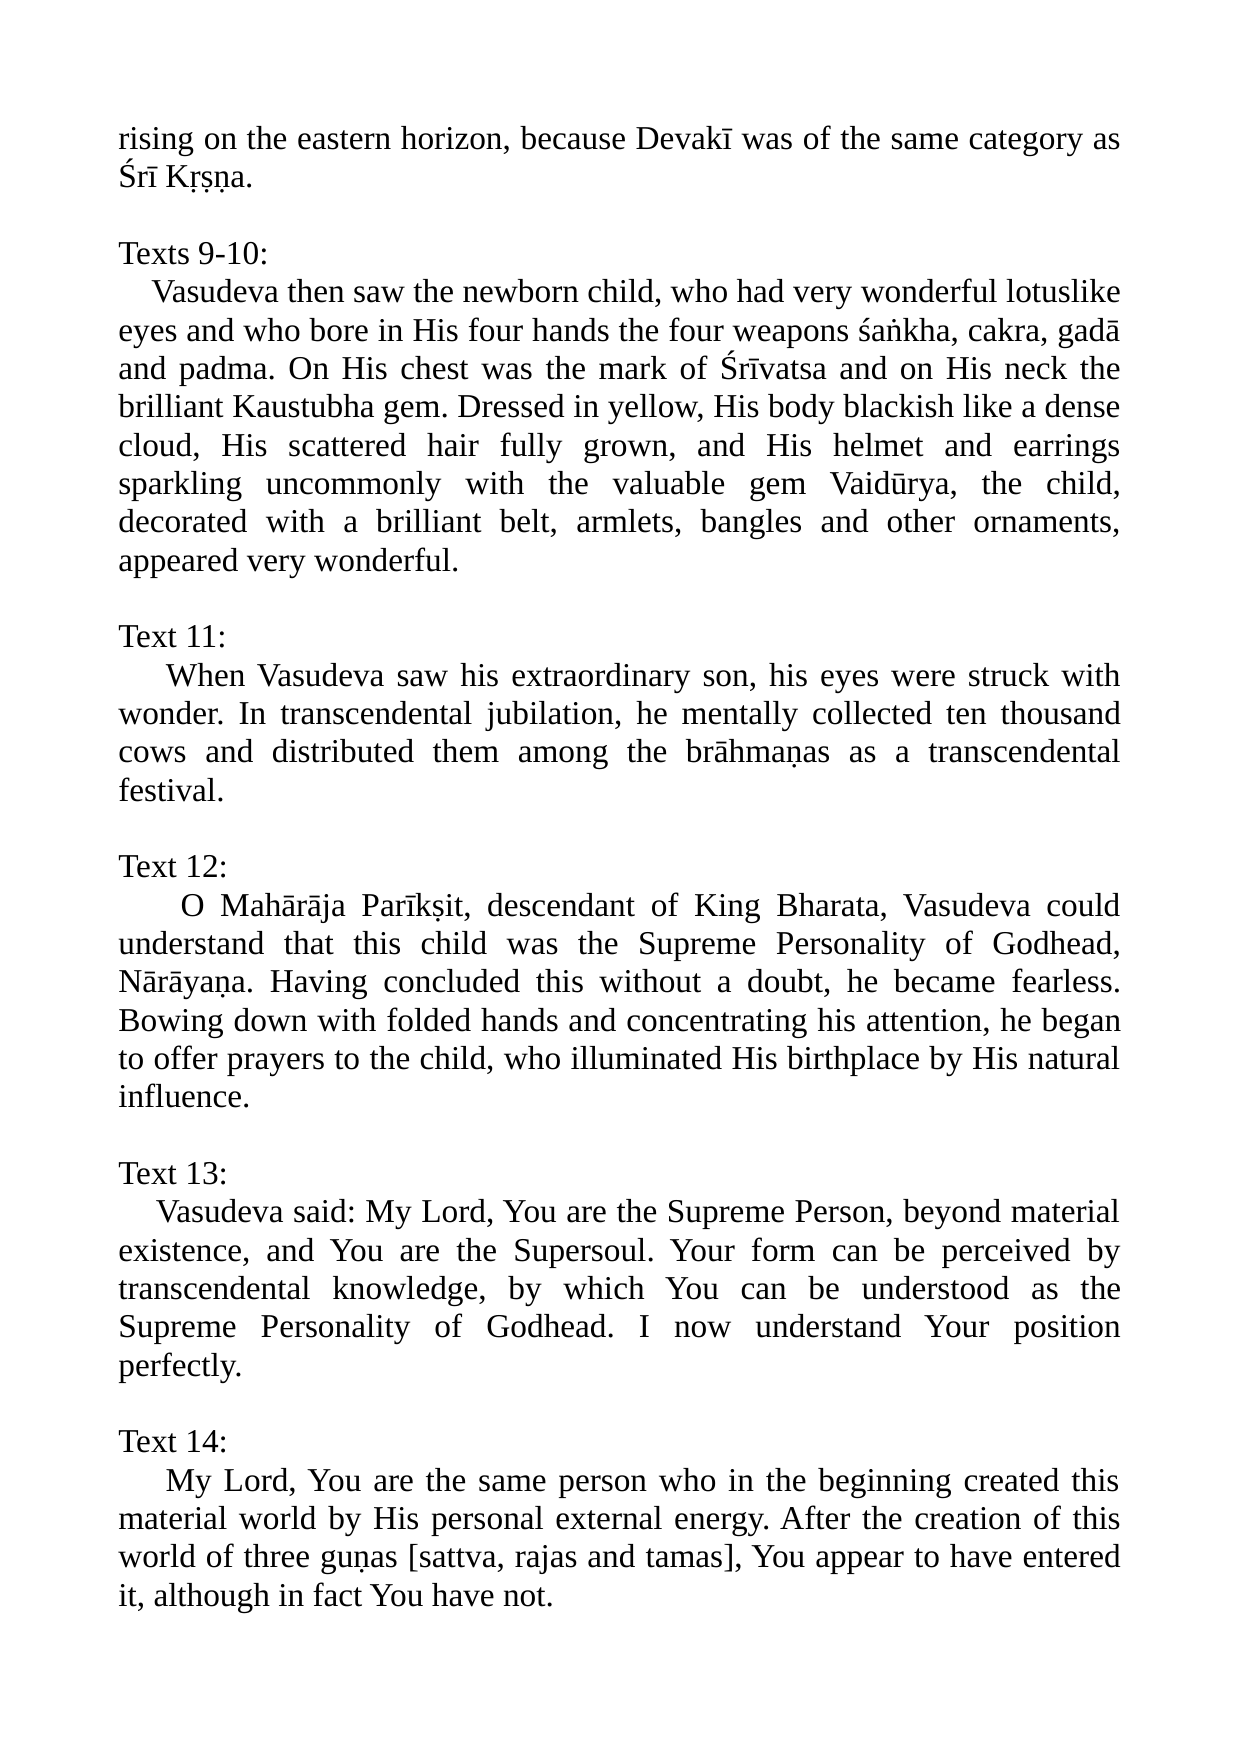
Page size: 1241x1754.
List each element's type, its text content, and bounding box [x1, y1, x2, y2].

text rising on the eastern horizon, because Devakī was of the same category as Śrī Kṛṣṇa. [118, 118, 1122, 195]
text Text 11: [118, 616, 1122, 655]
text Vasudeva then saw the newborn child, who had very wonderful lotuslike eyes and who bore in His four hands the four weapons śaṅkha, cakra, gadā and padma. On His chest was the mark of Śrīvatsa and on His neck the brilliant Kaustubha gem. Dressed in yellow, His body blackish like a dense cloud, His scattered hair fully grown, and His helmet and earrings sparkling uncommonly with the valuable gem Vaidūrya, the child, decorated with a brilliant belt, armlets, bangles and other ornaments, appeared very wonderful. [118, 271, 1122, 578]
text When Vasudeva saw his extraordinary son, his eyes were struck with wonder. In transcendental jubilation, he mentally collected ten thousand cows and distributed them among the brāhmaṇas as a transcendental festival. [118, 655, 1122, 808]
text O Mahārāja Parīkṣit, descendant of King Bharata, Vasudeva could understand that this child was the Supreme Personality of Godhead, Nārāyaṇa. Having concluded this without a doubt, he became fearless. Bowing down with folded hands and concentrating his attention, he began to offer prayers to the child, who illuminated His birthplace by His natural influence. [118, 885, 1122, 1115]
text Text 14: [118, 1421, 1122, 1460]
text My Lord, You are the same person who in the beginning created this material world by His personal external energy. After the creation of this world of three guṇas [sattva, rajas and tamas], You appear to have entered it, although in fact You have not. [118, 1460, 1122, 1613]
text Text 12: [118, 846, 1122, 885]
text Vasudeva said: My Lord, You are the Supreme Person, beyond material existence, and You are the Supersoul. Your form can be perceived by transcendental knowledge, by which You can be understood as the Supreme Personality of Godhead. I now understand Your position perfectly. [118, 1191, 1122, 1383]
text Texts 9-10: [118, 233, 1122, 271]
text Text 13: [118, 1153, 1122, 1191]
